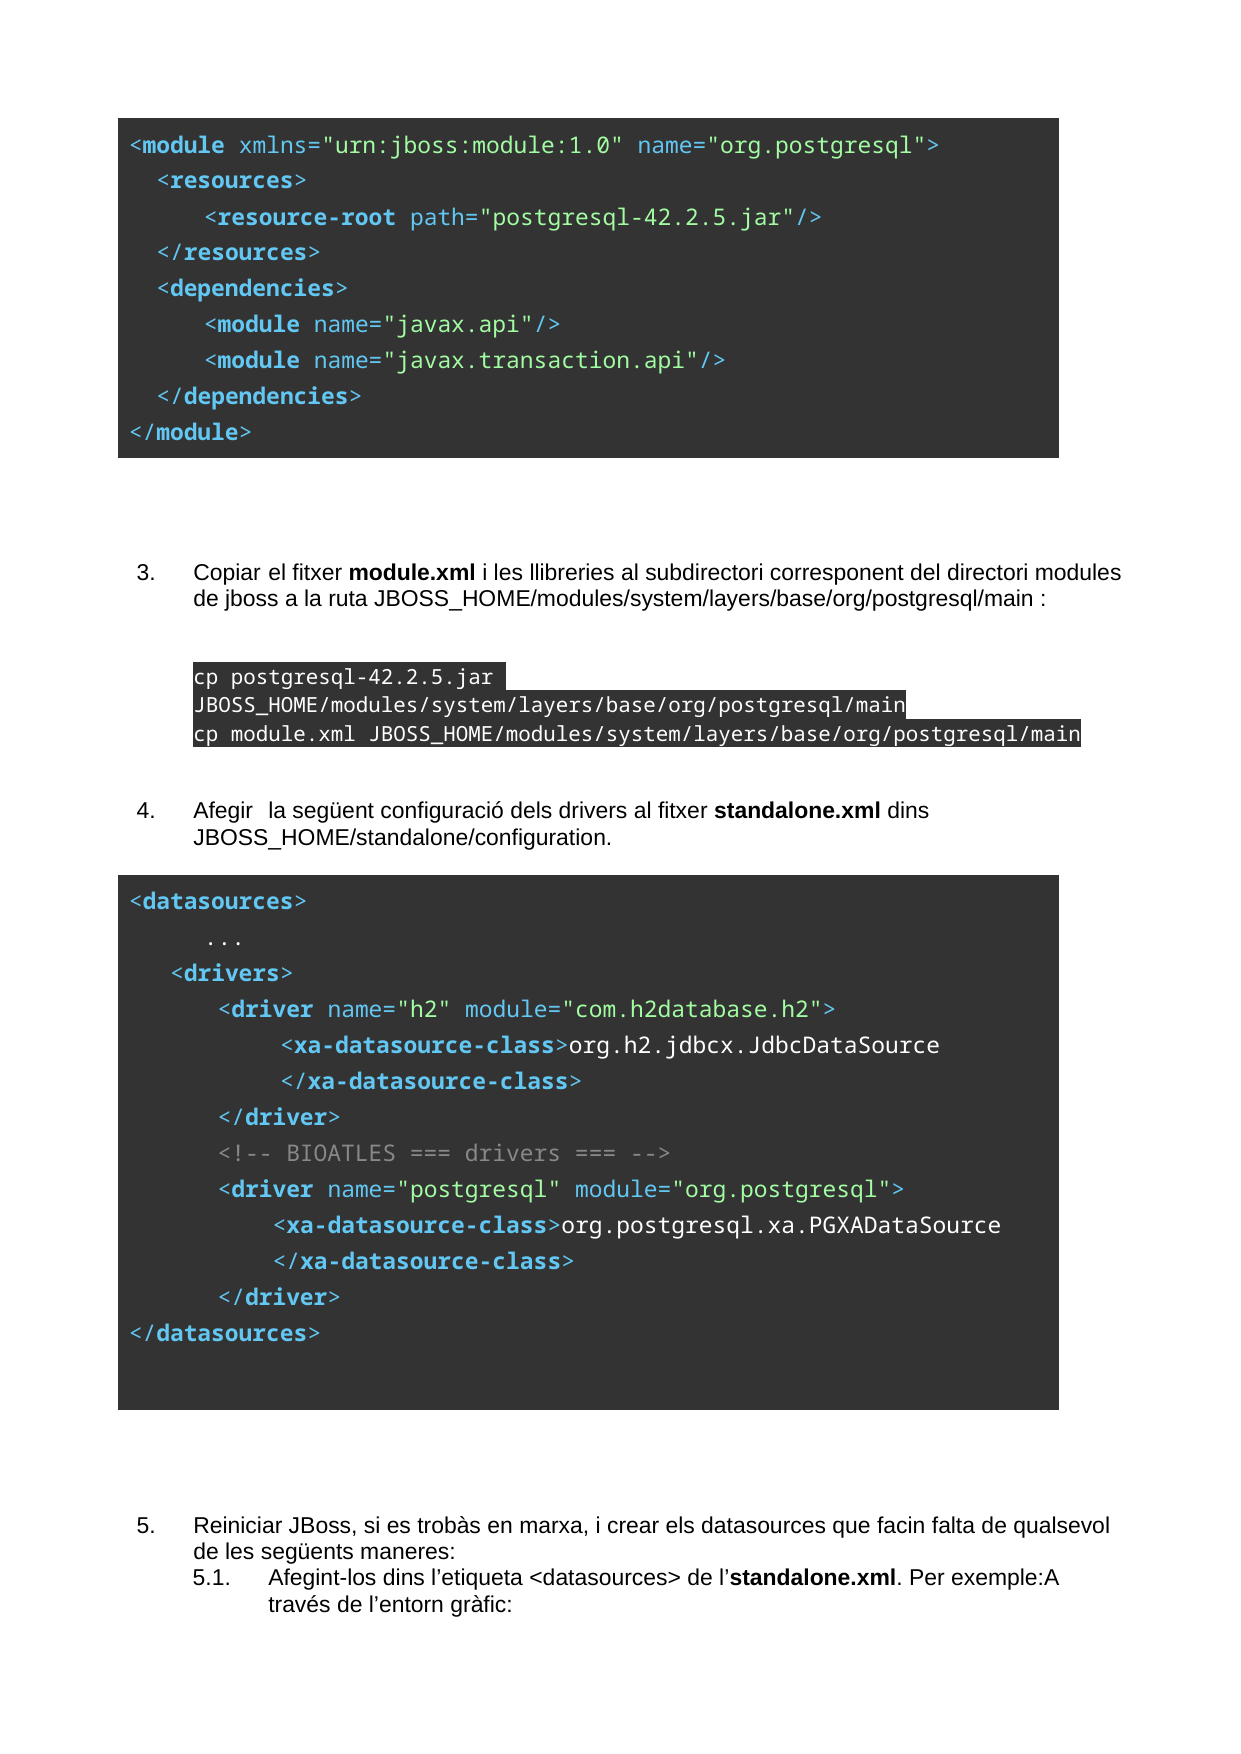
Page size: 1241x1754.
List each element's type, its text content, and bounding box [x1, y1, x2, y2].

table_header <datasources> ... <drivers> <driver name="h2" module="com.h2database.h2"> <xa-datasource-class>org.h2.jdbcx.JdbcDataSource </xa-datasource-class> </driver> <!-- BIOATLES === drivers === --> <driver name="postgresql" module="org.postgresql"> <xa-datasource-class>org.postgresql.xa.PGXADataSource </xa-datasource-class> </driver> </datasources> [118, 875, 1059, 1358]
list Copiar el fitxer module.xml i les llibreries al subdirectori corresponent del directori modules de jboss a la ruta JBOSS_HOME/modules/system/layers/base/org/postgresql/main : [156, 559, 1122, 612]
list Reiniciar JBoss, si es trobàs en marxa, i crear els datasources que facin falta de qualsevol de les següents maneres: [156, 1512, 1122, 1564]
list Afegint-los dins l’etiqueta <datasources> de l’standalone.xml. Per exemple:A través de l’entorn gràfic: [231, 1564, 1122, 1617]
table_cell [118, 1358, 1059, 1410]
table_header <module xmlns="urn:jboss:module:1.0" name="org.postgresql"> <resources> <resource-root path="postgresql-42.2.5.jar"/> </resources> <dependencies> <module name="javax.api"/> <module name="javax.transaction.api"/> </dependencies> </module> [118, 118, 1059, 458]
text cp postgresql-42.2.5.jar JBOSS_HOME/modules/system/layers/base/org/postgresql/main cp module.xml JBOSS_HOME/modules/system/layers/base/org/postgresql/main [193, 662, 1122, 747]
list Afegir la següent configuració dels drivers al fitxer standalone.xml dins JBOSS_HOME/standalone/configuration. [156, 797, 1122, 850]
